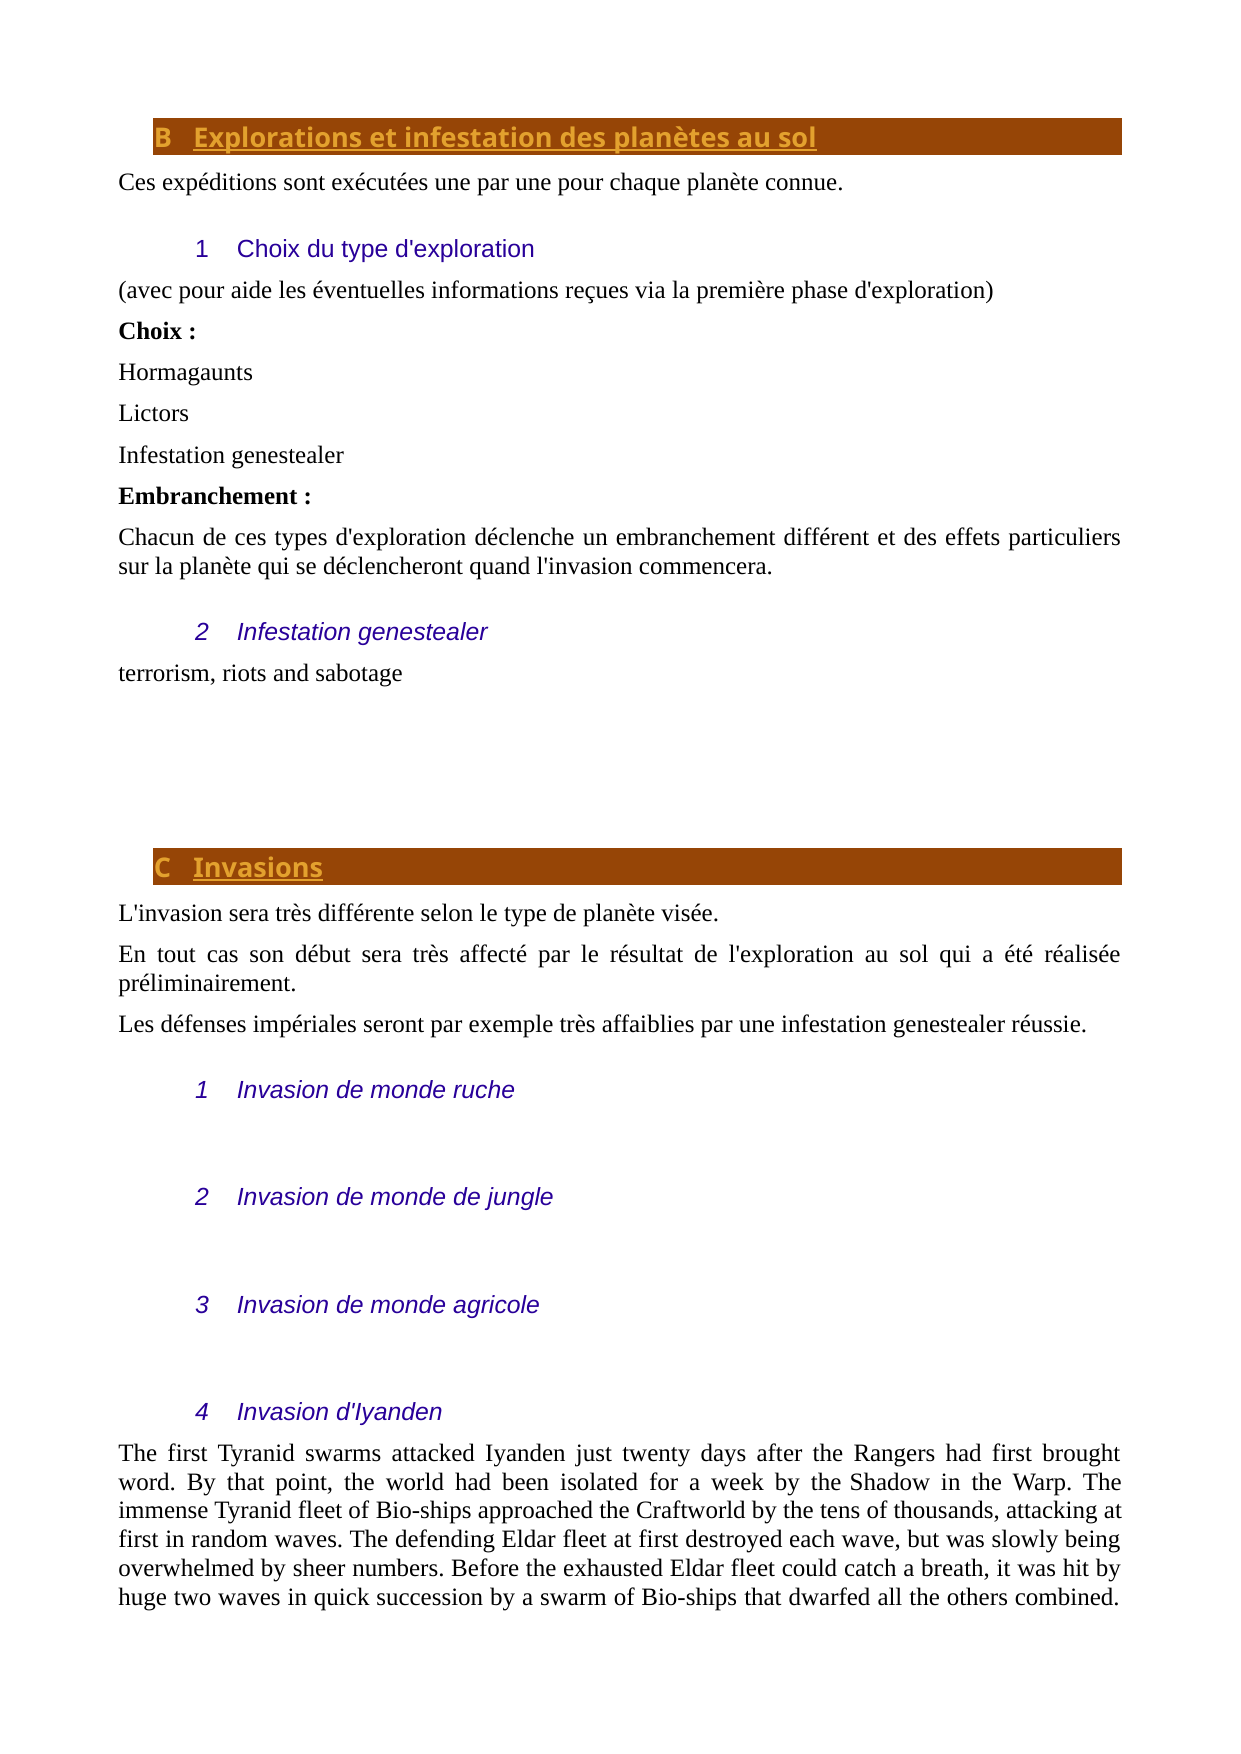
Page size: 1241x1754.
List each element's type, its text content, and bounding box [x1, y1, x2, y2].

text Ces expéditions sont exécutées une par une pour chaque planète connue. [118, 167, 1122, 196]
subtitle Choix du type d'exploration [163, 234, 1122, 262]
subtitle Invasion de monde de jungle [163, 1182, 1122, 1211]
text (avec pour aide les éventuelles informations reçues via la première phase d'exploration) [118, 275, 1122, 303]
text The first Tyranid swarms attacked Iyanden just twenty days after the Rangers had first brought word. By that point, the world had been isolated for a week by the Shadow in the Warp. The immense Tyranid fleet of Bio-ships approached the Craftworld by the tens of thousands, attacking at first in random waves. The defending Eldar fleet at first destroyed each wave, but was slowly being overwhelmed by sheer numbers. Before the exhausted Eldar fleet could catch a breath, it was hit by huge two waves in quick succession by a swarm of Bio-ships that dwarfed all the others combined. [118, 1438, 1122, 1611]
text Embranchement : [118, 481, 1122, 510]
text Choix : [118, 316, 1122, 345]
text Infestation genestealer [118, 440, 1122, 468]
subtitle Invasion de monde ruche [163, 1075, 1122, 1104]
text Hormagaunts [118, 357, 1122, 386]
subtitle Invasion d'Iyanden [163, 1397, 1122, 1426]
text Chacun de ces types d'exploration déclenche un embranchement différent et des effets particuliers sur la planète qui se déclencheront quand l'invasion commencera. [118, 522, 1122, 580]
text Lictors [118, 398, 1122, 427]
subtitle Explorations et infestation des planètes au sol [153, 118, 1122, 155]
subtitle Invasion de monde agricole [163, 1290, 1122, 1318]
subtitle Infestation genestealer [163, 617, 1122, 646]
text terrorism, riots and sabotage [118, 658, 1122, 687]
subtitle Invasions [153, 848, 1122, 885]
text L'invasion sera très différente selon le type de planète visée. [118, 898, 1122, 926]
text Les défenses impériales seront par exemple très affaiblies par une infestation genestealer réussie. [118, 1009, 1122, 1038]
text En tout cas son début sera très affecté par le résultat de l'exploration au sol qui a été réalisée préliminairement. [118, 939, 1122, 996]
